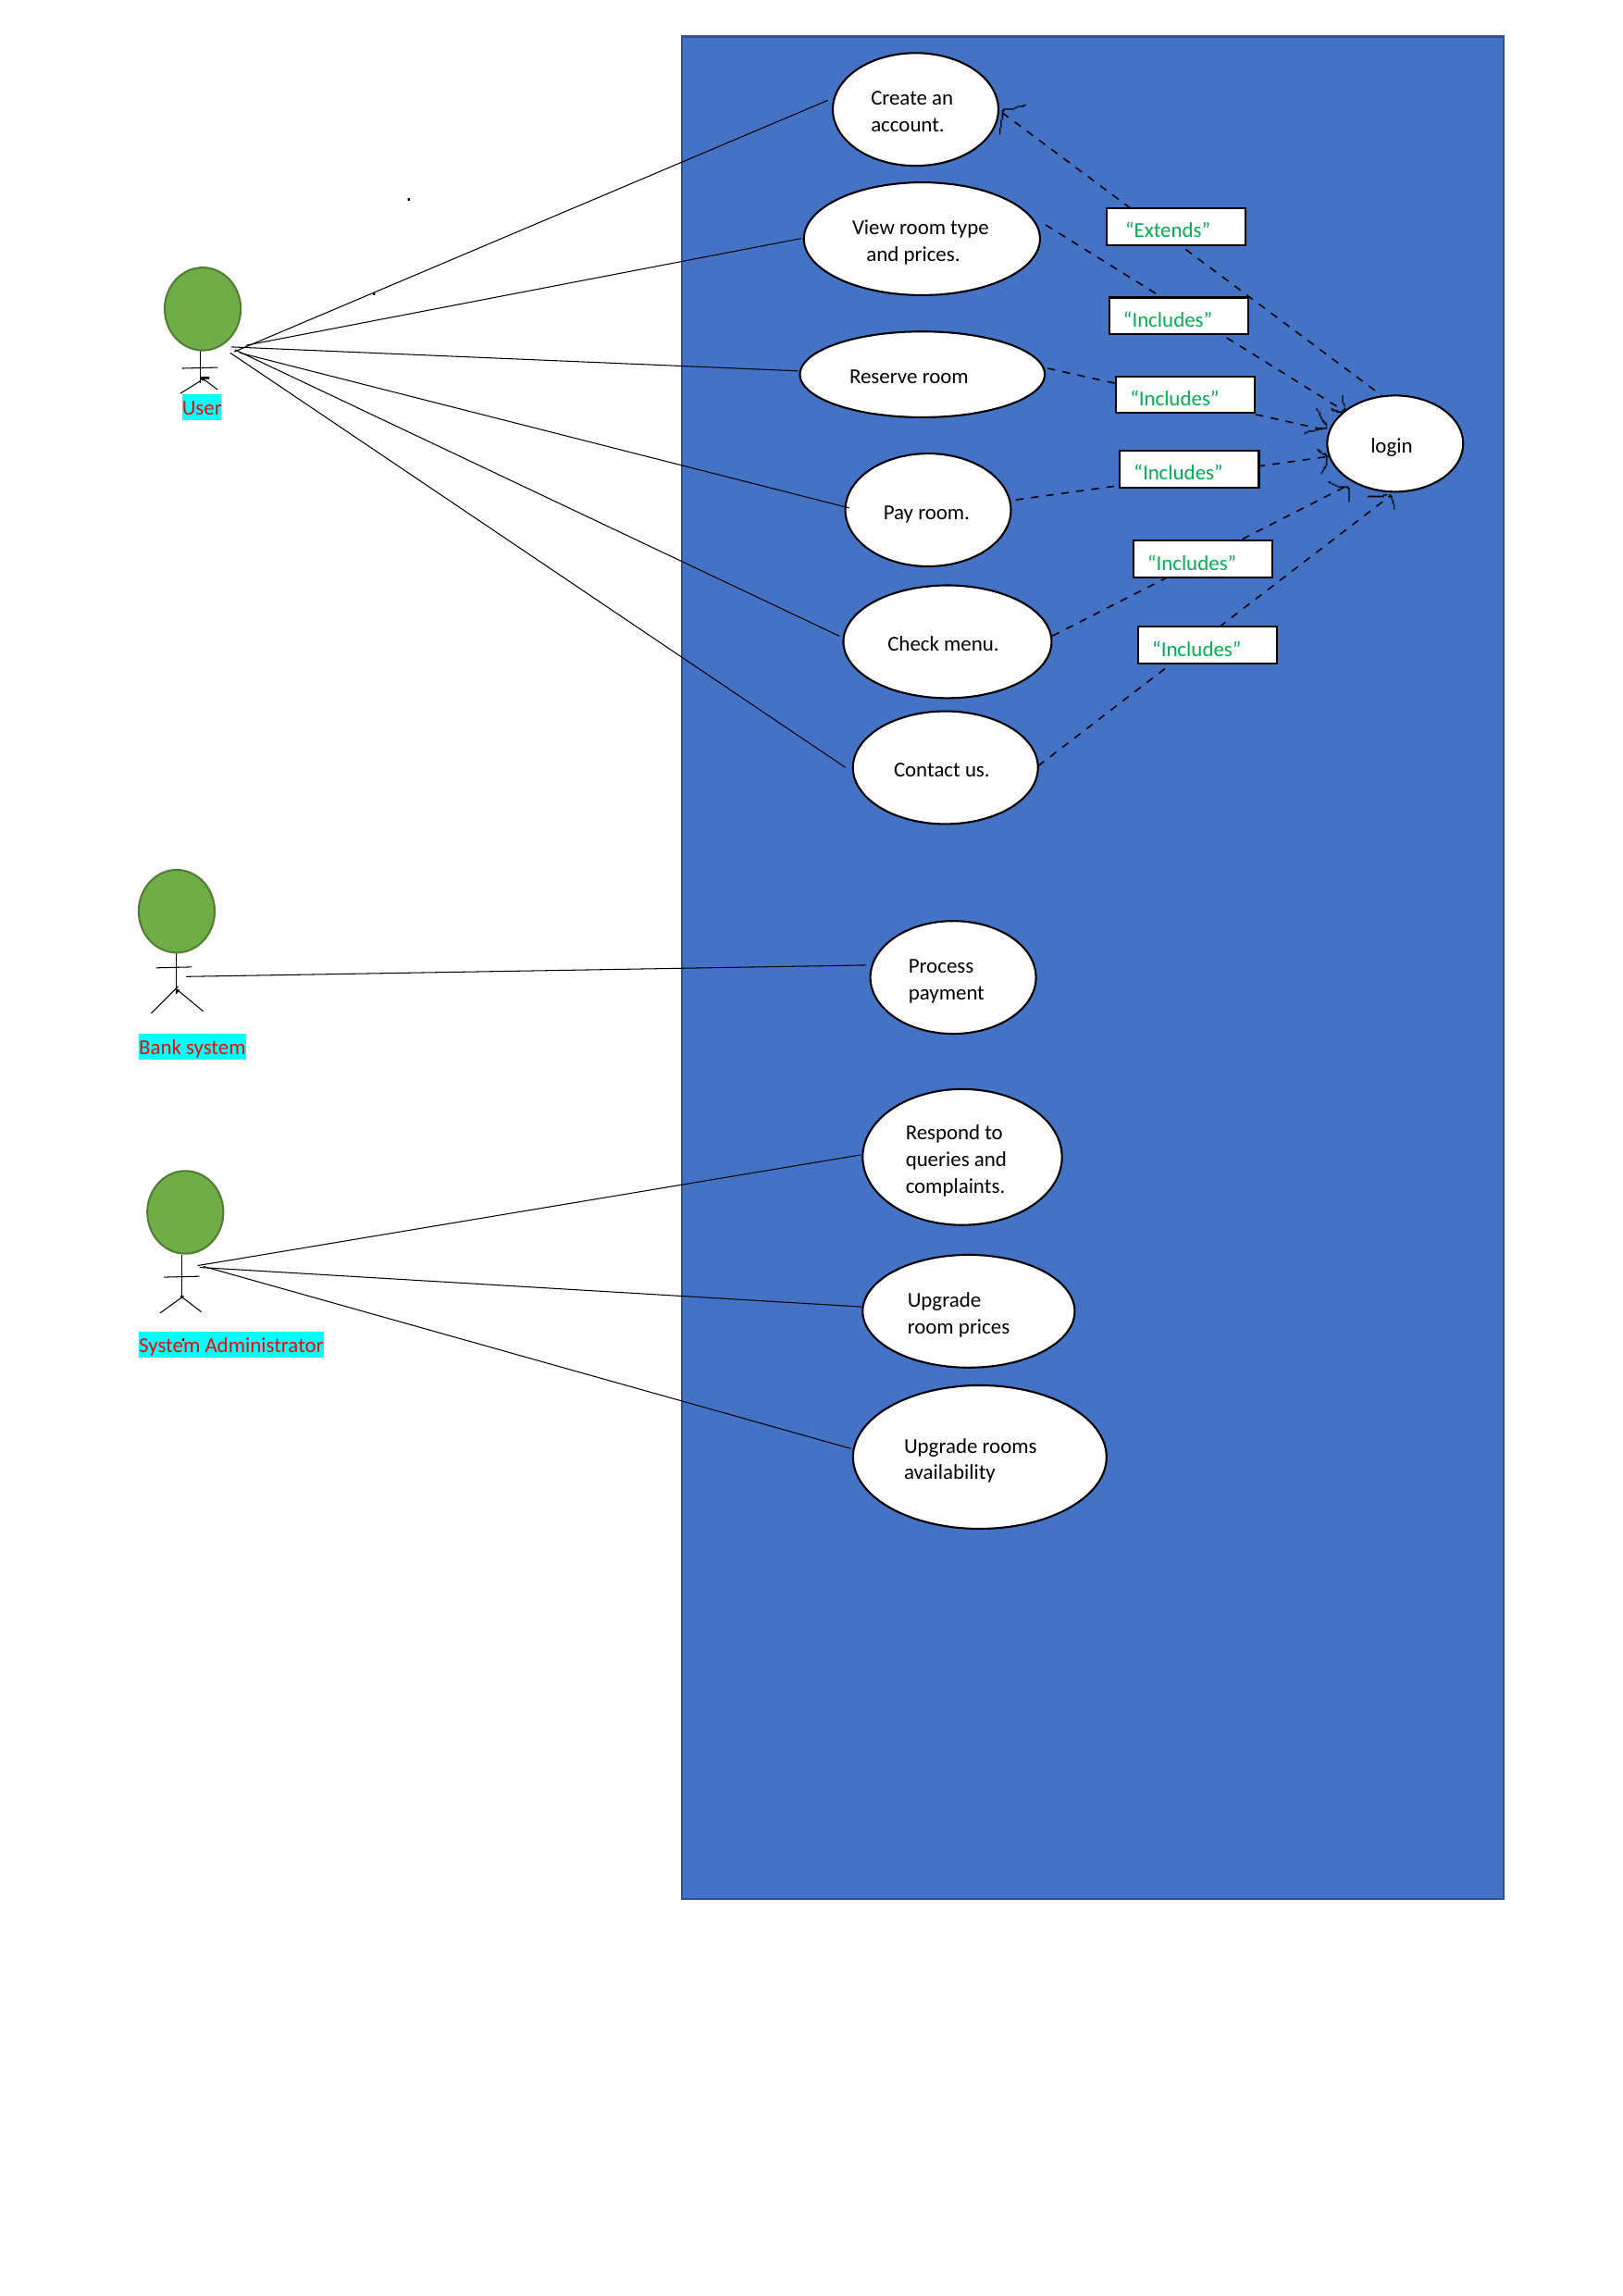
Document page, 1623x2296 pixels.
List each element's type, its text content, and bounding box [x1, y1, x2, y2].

text [408, 394, 681, 420]
text Bank system [139, 1034, 681, 1060]
text [441, 1332, 681, 1358]
text [294, 394, 380, 420]
text [332, 394, 498, 420]
text User [139, 394, 328, 420]
text System Administrator [139, 1332, 522, 1358]
